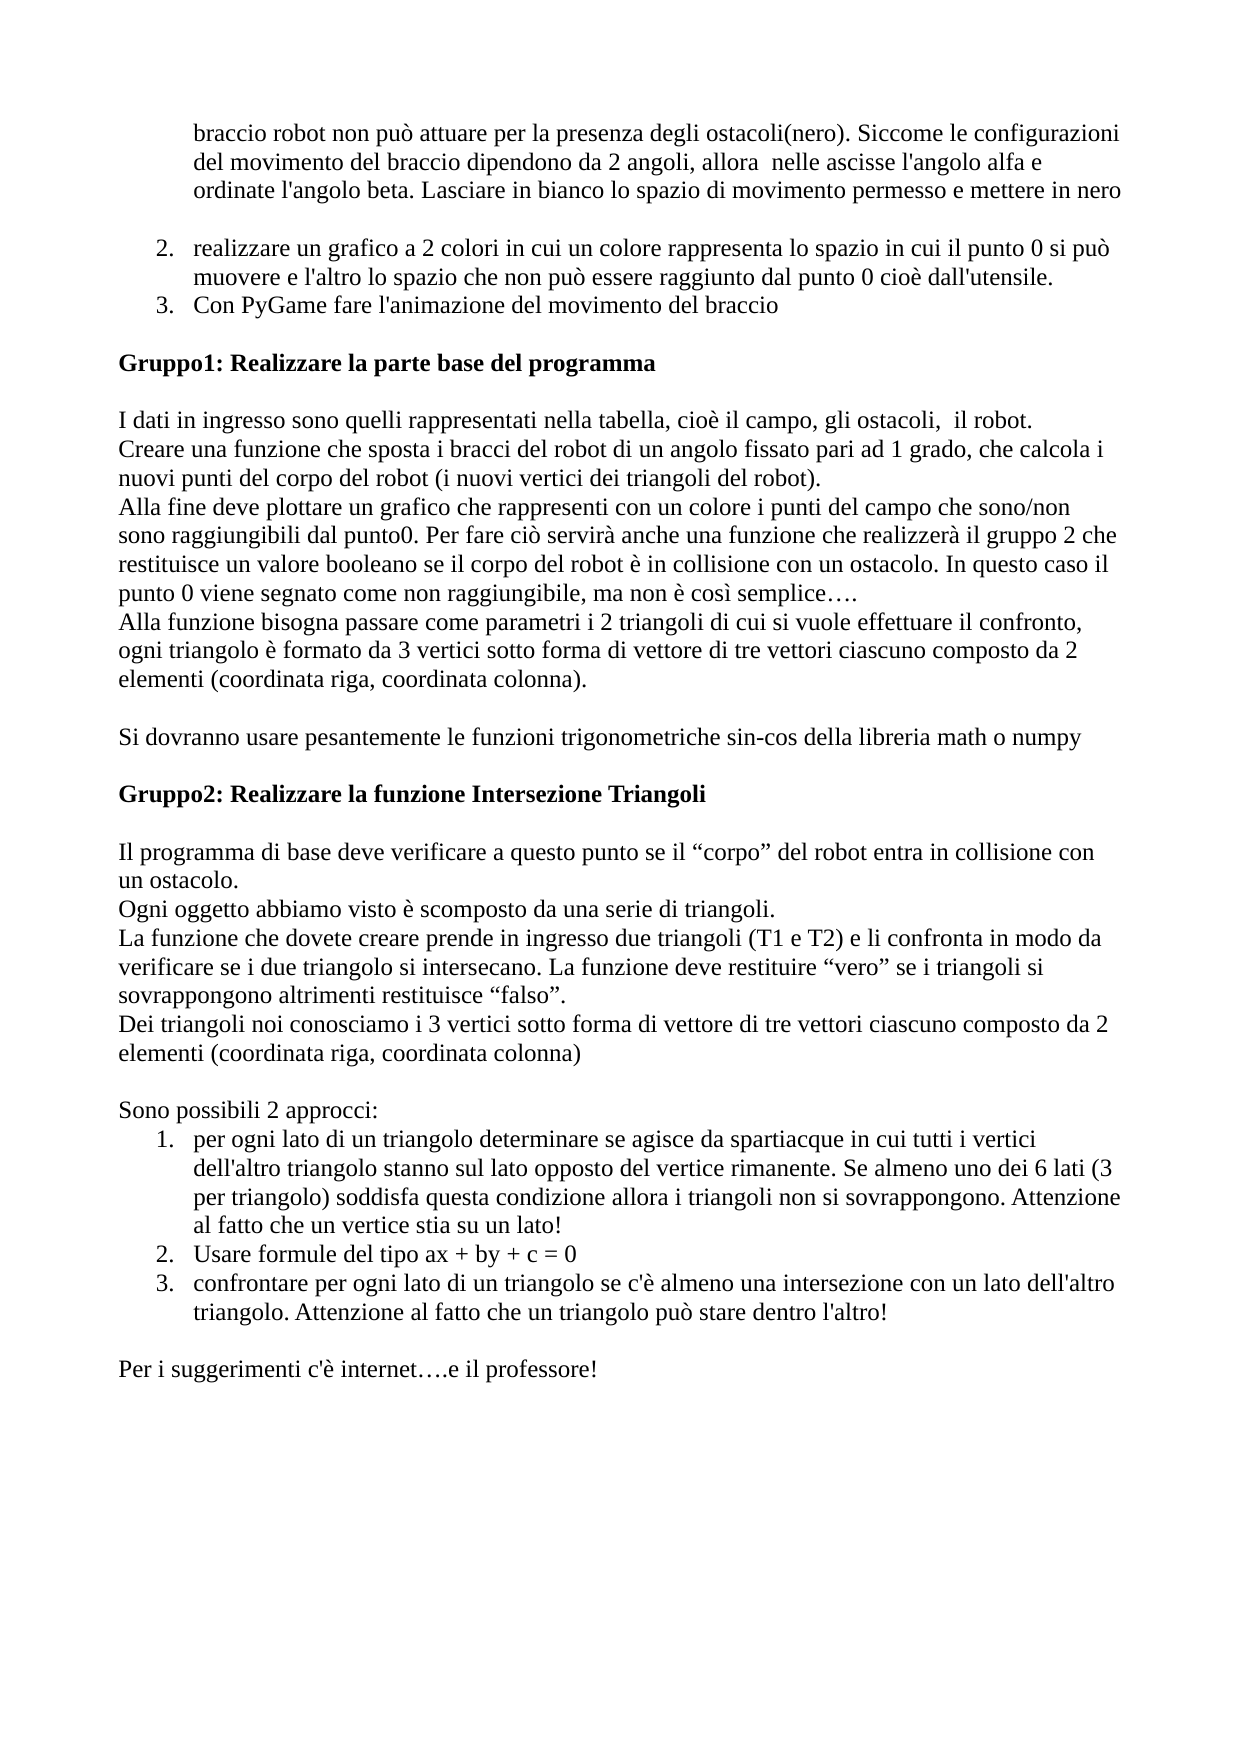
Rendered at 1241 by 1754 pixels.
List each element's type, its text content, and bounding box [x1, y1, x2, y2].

list Con PyGame fare l'animazione del movimento del braccio [156, 291, 1122, 319]
text Dei triangoli noi conosciamo i 3 vertici sotto forma di vettore di tre vettori ciascuno composto da 2 elementi (coordinata riga, coordinata colonna) [118, 1009, 1122, 1067]
text Alla funzione bisogna passare come parametri i 2 triangoli di cui si vuole effettuare il confronto, ogni triangolo è formato da 3 vertici sotto forma di vettore di tre vettori ciascuno composto da 2 elementi (coordinata riga, coordinata colonna). [118, 607, 1122, 693]
text Gruppo2: Realizzare la funzione Intersezione Triangoli [118, 779, 1122, 808]
text Alla fine deve plottare un grafico che rappresenti con un colore i punti del campo che sono/non sono raggiungibili dal punto0. Per fare ciò servirà anche una funzione che realizzerà il gruppo 2 che restituisce un valore booleano se il corpo del robot è in collisione con un ostacolo. In questo caso il punto 0 viene segnato come non raggiungibile, ma non è così semplice…. [118, 492, 1122, 607]
text Creare una funzione che sposta i bracci del robot di un angolo fissato pari ad 1 grado, che calcola i nuovi punti del corpo del robot (i nuovi vertici dei triangoli del robot). [118, 434, 1122, 492]
text Ogni oggetto abbiamo visto è scomposto da una serie di triangoli. [118, 894, 1122, 923]
text Si dovranno usare pesantemente le funzioni trigonometriche sin-cos della libreria math o numpy [118, 722, 1122, 751]
list Usare formule del tipo ax + by + c = 0 [156, 1239, 1122, 1268]
list confrontare per ogni lato di un triangolo se c'è almeno una intersezione con un lato dell'altro triangolo. Attenzione al fatto che un triangolo può stare dentro l'altro! [156, 1268, 1122, 1326]
list braccio robot non può attuare per la presenza degli ostacoli(nero). Siccome le configurazioni del movimento del braccio dipendono da 2 angoli, allora nelle ascisse l'angolo alfa e ordinate l'angolo beta. Lasciare in bianco lo spazio di movimento permesso e mettere in nero [156, 118, 1122, 204]
text I dati in ingresso sono quelli rappresentati nella tabella, cioè il campo, gli ostacoli, il robot. [118, 406, 1122, 434]
text La funzione che dovete creare prende in ingresso due triangoli (T1 e T2) e li confronta in modo da verificare se i due triangolo si intersecano. La funzione deve restituire “vero” se i triangoli si sovrappongono altrimenti restituisce “falso”. [118, 923, 1122, 1009]
text Per i suggerimenti c'è internet….e il professore! [118, 1354, 1122, 1383]
text Sono possibili 2 approcci: [118, 1096, 1122, 1124]
text Gruppo1: Realizzare la parte base del programma [118, 348, 1122, 377]
list realizzare un grafico a 2 colori in cui un colore rappresenta lo spazio in cui il punto 0 si può muovere e l'altro lo spazio che non può essere raggiunto dal punto 0 cioè dall'utensile. [156, 233, 1122, 291]
list per ogni lato di un triangolo determinare se agisce da spartiacque in cui tutti i vertici dell'altro triangolo stanno sul lato opposto del vertice rimanente. Se almeno uno dei 6 lati (3 per triangolo) soddisfa questa condizione allora i triangoli non si sovrappongono. Attenzione al fatto che un vertice stia su un lato! [156, 1124, 1122, 1239]
text Il programma di base deve verificare a questo punto se il “corpo” del robot entra in collisione con un ostacolo. [118, 837, 1122, 894]
